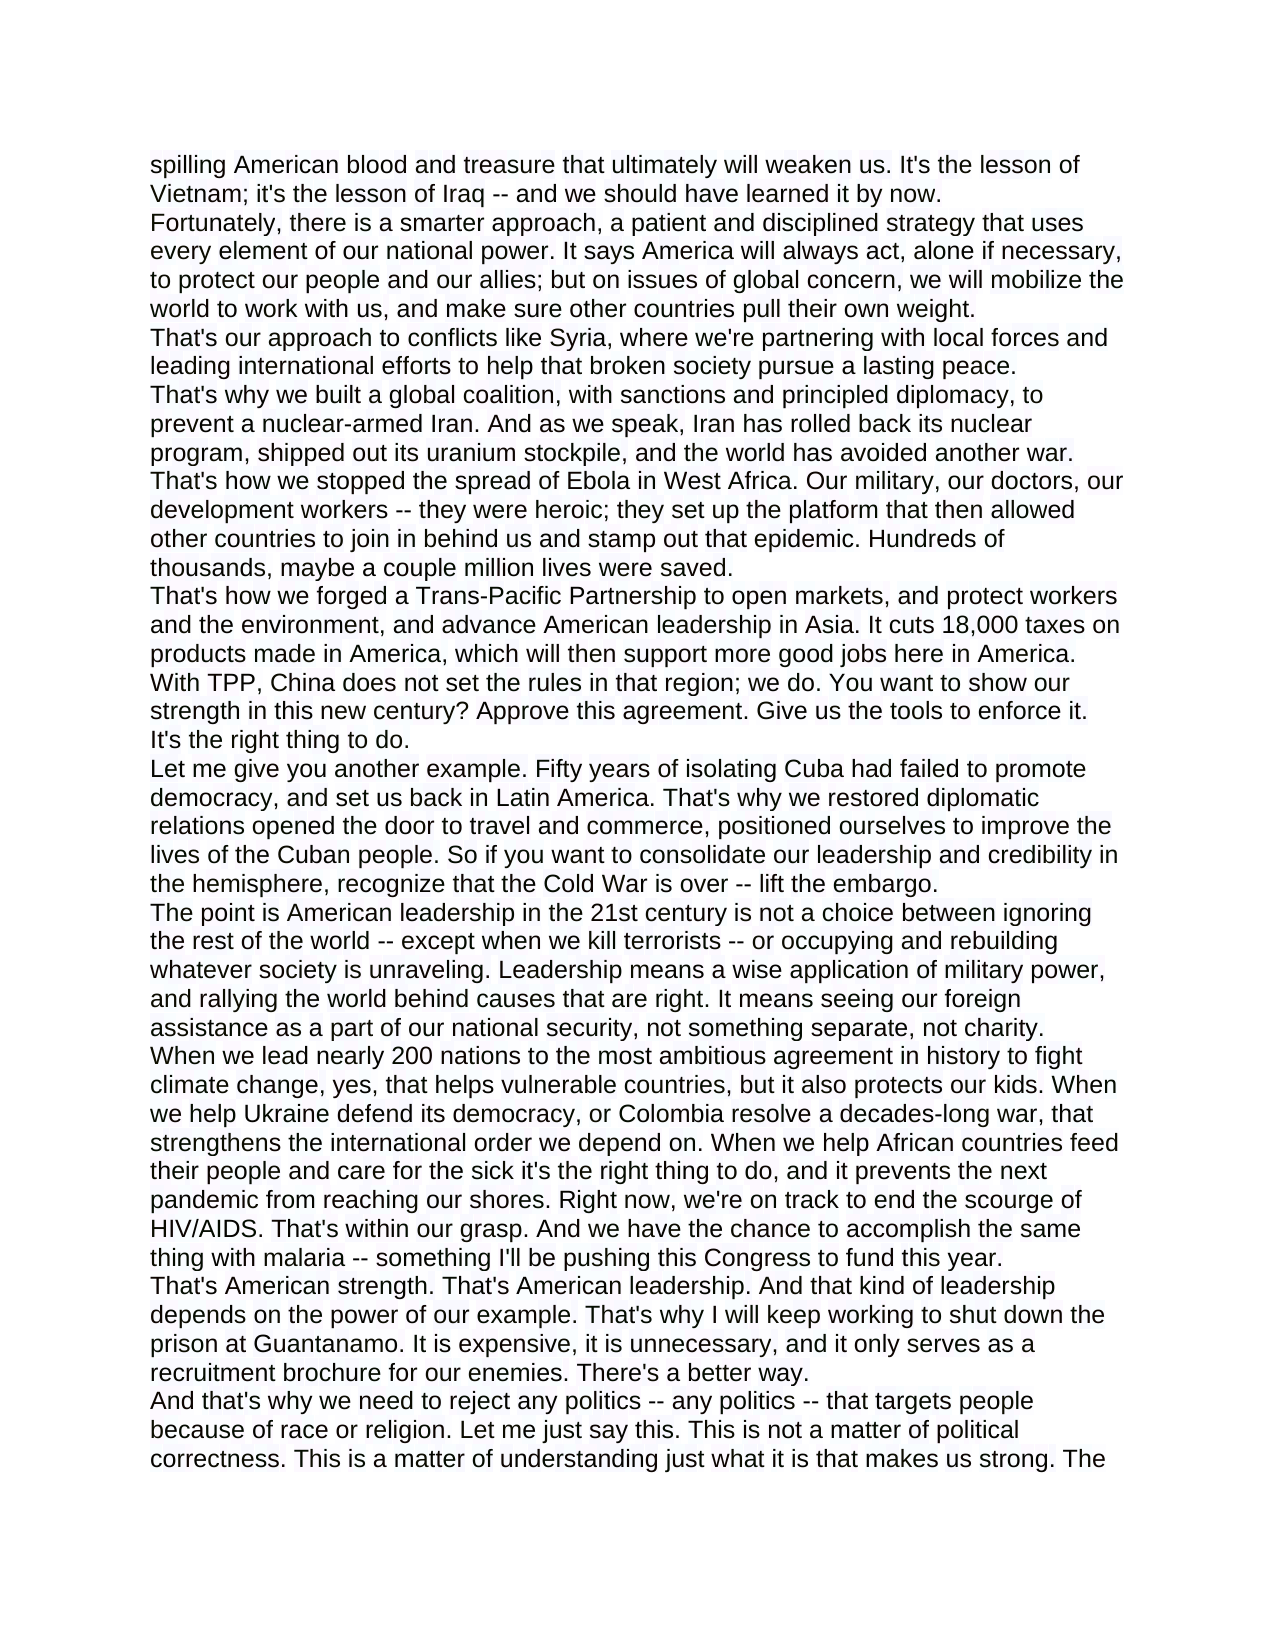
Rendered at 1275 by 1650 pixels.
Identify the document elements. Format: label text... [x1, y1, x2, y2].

text That's why we built a global coalition, with sanctions and principled diplomacy, to prevent a nuclear-armed Iran. And as we speak, Iran has rolled back its nuclear program, shipped out its uranium stockpile, and the world has avoided another war. [150, 380, 1125, 466]
text Fortunately, there is a smarter approach, a patient and disciplined strategy that uses every element of our national power. It says America will always act, alone if necessary, to protect our people and our allies; but on issues of global concern, we will mobilize the world to work with us, and make sure other countries pull their own weight. [150, 207, 1125, 322]
text That's how we forged a Trans-Pacific Partnership to open markets, and protect workers and the environment, and advance American leadership in Asia. It cuts 18,000 taxes on products made in America, which will then support more good jobs here in America. With TPP, China does not set the rules in that region; we do. You want to show our strength in this new century? Approve this agreement. Give us the tools to enforce it. It's the right thing to do. [150, 581, 1125, 754]
text That's American strength. That's American leadership. And that kind of leadership depends on the power of our example. That's why I will keep working to shut down the prison at Guantanamo. It is expensive, it is unnecessary, and it only serves as a recruitment brochure for our enemies. There's a better way. [150, 1271, 1125, 1386]
text That's how we stopped the spread of Ebola in West Africa. Our military, our doctors, our development workers -- they were heroic; they set up the platform that then allowed other countries to join in behind us and stamp out that epidemic. Hundreds of thousands, maybe a couple million lives were saved. [150, 466, 1125, 581]
text Let me give you another example. Fifty years of isolating Cuba had failed to promote democracy, and set us back in Latin America. That's why we restored diplomatic relations opened the door to travel and commerce, positioned ourselves to improve the lives of the Cuban people. So if you want to consolidate our leadership and credibility in the hemisphere, recognize that the Cold War is over -- lift the embargo. [150, 754, 1125, 897]
text And that's why we need to reject any politics -- any politics -- that targets people because of race or religion. Let me just say this. This is not a matter of political correctness. This is a matter of understanding just what it is that makes us strong. The world respects us not just for our arsenal; it respects us for our diversity, and our openness, and the way we respect every faith. [1019, 1386, 1125, 1472]
text We also can't try to take over and rebuild every country that falls into crisis, even if it's done with the best of intentions. That's not leadership; that's a recipe for quagmire, spilling American blood and treasure that ultimately will weaken us. It's the lesson of Vietnam; it's the lesson of Iraq -- and we should have learned it by now. [942, 150, 1125, 207]
text That's our approach to conflicts like Syria, where we're partnering with local forces and leading international efforts to help that broken society pursue a lasting peace. [150, 322, 1125, 380]
text When we lead nearly 200 nations to the most ambitious agreement in history to fight climate change, yes, that helps vulnerable countries, but it also protects our kids. When we help Ukraine defend its democracy, or Colombia resolve a decades-long war, that strengthens the international order we depend on. When we help African countries feed their people and care for the sick it's the right thing to do, and it prevents the next pandemic from reaching our shores. Right now, we're on track to end the scourge of HIV/AIDS. That's within our grasp. And we have the chance to accomplish the same thing with malaria -- something I'll be pushing this Congress to fund this year. [150, 1041, 1125, 1271]
text The point is American leadership in the 21st century is not a choice between ignoring the rest of the world -- except when we kill terrorists -- or occupying and rebuilding whatever society is unraveling. Leadership means a wise application of military power, and rallying the world behind causes that are right. It means seeing our foreign assistance as a part of our national security, not something separate, not charity. [150, 897, 1125, 1041]
